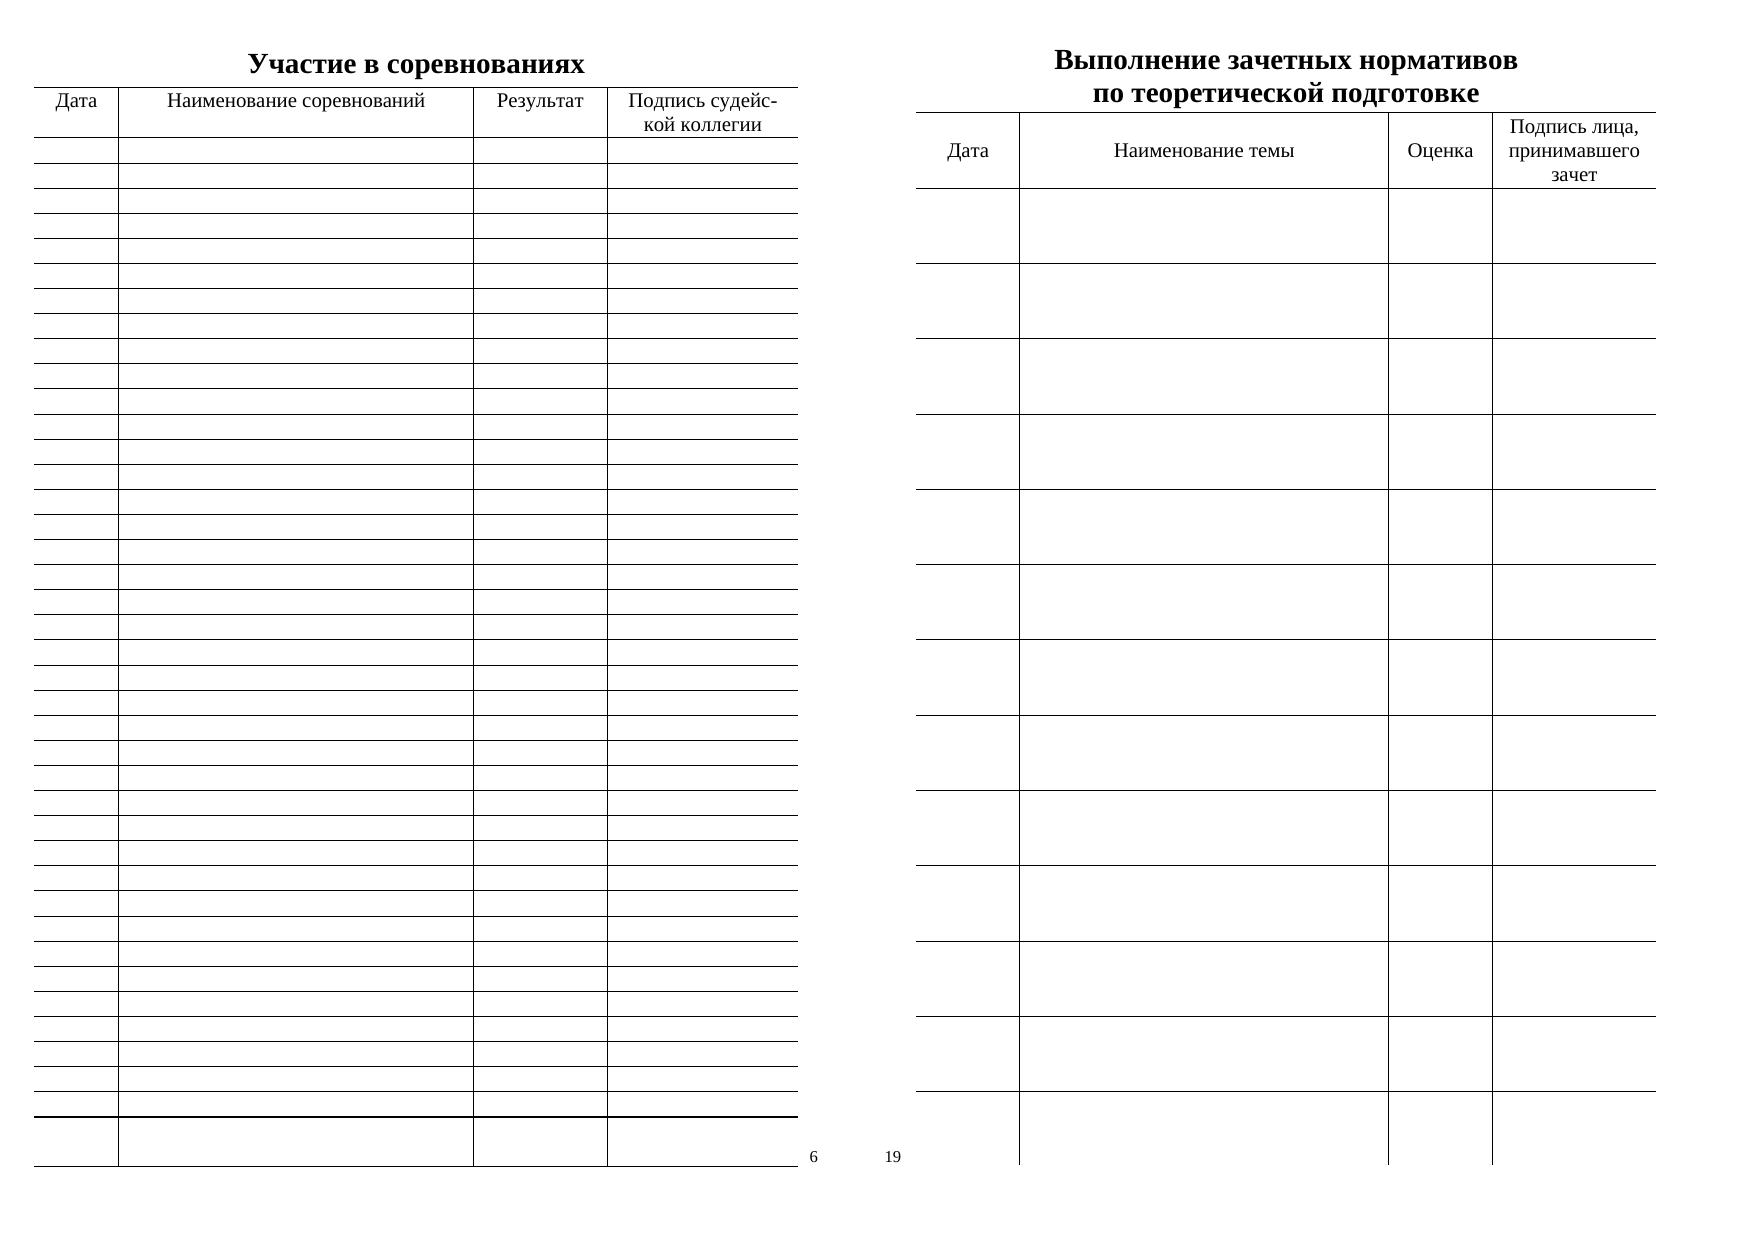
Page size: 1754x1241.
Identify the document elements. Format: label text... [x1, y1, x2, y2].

table_cell [798, 890, 916, 916]
table_cell [1389, 1092, 1492, 1166]
table_cell [798, 815, 916, 840]
table_cell [798, 414, 916, 438]
table_cell [474, 264, 607, 288]
table_cell [1020, 339, 1388, 413]
table_cell [916, 640, 1019, 715]
table_cell [798, 288, 916, 313]
table_cell [798, 665, 916, 689]
table_cell [608, 415, 798, 438]
table_cell [608, 264, 798, 288]
table_cell [1493, 339, 1656, 413]
table_cell [474, 691, 607, 715]
table_cell [474, 1118, 607, 1166]
table_cell [798, 87, 916, 112]
table_cell [608, 565, 798, 589]
table_cell [798, 489, 916, 514]
table_cell [1020, 716, 1388, 790]
table_cell [608, 1067, 798, 1091]
table_cell [1493, 942, 1656, 1016]
table_cell [798, 238, 916, 263]
table_cell [34, 666, 118, 689]
table_cell [474, 540, 607, 564]
table_cell [119, 164, 473, 187]
table_cell [608, 716, 798, 740]
table_cell [474, 364, 607, 388]
table_cell [798, 388, 916, 413]
table_cell [119, 967, 473, 991]
table_cell [474, 791, 607, 815]
table_cell [1493, 565, 1656, 639]
table_cell [798, 740, 916, 765]
table_cell [608, 289, 798, 313]
table_cell [798, 564, 916, 589]
table_cell [119, 1092, 473, 1116]
table_cell [34, 1067, 118, 1091]
table_cell [1493, 640, 1656, 715]
table_cell [608, 917, 798, 941]
table_cell [119, 389, 473, 413]
table_cell [119, 1067, 473, 1091]
table_cell [119, 590, 473, 614]
table_cell [1389, 490, 1492, 564]
table_cell [34, 917, 118, 941]
table_cell [798, 991, 916, 1016]
table_cell [119, 264, 473, 288]
table_cell [474, 841, 607, 865]
table_cell [608, 741, 798, 765]
table_cell [34, 866, 118, 890]
table_cell [798, 338, 916, 363]
table_cell [474, 992, 607, 1016]
table_cell [119, 615, 473, 639]
table_cell [119, 691, 473, 715]
table_cell [474, 741, 607, 765]
table_cell [474, 590, 607, 614]
table_cell [474, 565, 607, 589]
table_cell [474, 967, 607, 991]
table_cell [34, 339, 118, 363]
table_cell [474, 239, 607, 263]
table_cell [34, 615, 118, 639]
table_cell [1020, 490, 1388, 564]
table_cell [798, 840, 916, 865]
table_cell 6 19 [798, 1116, 916, 1166]
table_cell [608, 967, 798, 991]
table_cell [608, 615, 798, 639]
table_cell [1020, 791, 1388, 865]
table_cell [119, 364, 473, 388]
table_cell [119, 540, 473, 564]
table_cell [119, 465, 473, 489]
table_cell [34, 314, 118, 338]
table_cell [916, 189, 1019, 263]
table_cell [798, 188, 916, 213]
table_cell [34, 741, 118, 765]
table_cell [474, 891, 607, 916]
table_cell Участие в соревнованиях [34, 39, 798, 87]
table_cell [1389, 415, 1492, 489]
table_cell [474, 415, 607, 438]
table_cell [119, 415, 473, 438]
table_cell [608, 364, 798, 388]
table_cell [1389, 866, 1492, 941]
table_cell [34, 891, 118, 916]
table_cell [34, 515, 118, 539]
table_cell [119, 440, 473, 464]
table_cell [608, 515, 798, 539]
table_cell [34, 364, 118, 388]
table_cell [1020, 1092, 1389, 1166]
table_cell [1492, 1092, 1656, 1166]
table_cell [34, 1092, 118, 1116]
table_cell [1493, 1017, 1656, 1091]
table_cell [474, 490, 607, 514]
table_cell [608, 490, 798, 514]
table_cell [798, 916, 916, 941]
table_cell [798, 865, 916, 890]
table_cell [798, 112, 916, 137]
table_cell [1389, 942, 1492, 1016]
table_cell [1493, 716, 1656, 790]
table_cell [474, 138, 607, 162]
table_cell [34, 465, 118, 489]
table_cell [34, 490, 118, 514]
table_cell [34, 415, 118, 438]
table_cell [608, 942, 798, 966]
table_cell [798, 639, 916, 664]
table_cell [798, 39, 916, 63]
table_cell [1389, 716, 1492, 790]
table_cell [474, 816, 607, 840]
table_cell [798, 213, 916, 238]
table_cell [474, 866, 607, 890]
table_cell [1493, 264, 1656, 338]
table_cell [474, 917, 607, 941]
table_cell [34, 1017, 118, 1041]
table_cell [34, 766, 118, 790]
table_cell [119, 1118, 473, 1166]
table_cell [916, 415, 1019, 489]
table_cell [119, 791, 473, 815]
table_cell [608, 891, 798, 916]
table_cell [474, 189, 607, 213]
table_cell [798, 715, 916, 740]
table_cell [474, 314, 607, 338]
table_cell [798, 1066, 916, 1091]
table_cell [1389, 339, 1492, 413]
table_cell [474, 214, 607, 238]
table_cell [474, 164, 607, 187]
table_cell [34, 992, 118, 1016]
table_cell [608, 314, 798, 338]
table_cell [1020, 264, 1388, 338]
table_cell [474, 942, 607, 966]
table_cell [119, 515, 473, 539]
table_cell [608, 992, 798, 1016]
table_cell [1020, 189, 1388, 263]
table_cell [34, 1042, 118, 1066]
table_cell [34, 841, 118, 865]
table_cell [798, 263, 916, 288]
table_cell [916, 1092, 1019, 1166]
table_cell [916, 791, 1019, 865]
table_cell [916, 264, 1019, 338]
table_cell [34, 967, 118, 991]
table_cell [119, 1017, 473, 1041]
table_cell [798, 690, 916, 715]
table_cell [34, 239, 118, 263]
table_cell [34, 1118, 118, 1166]
table_cell [119, 565, 473, 589]
table_cell [119, 841, 473, 865]
table_cell [119, 942, 473, 966]
table_cell [34, 791, 118, 815]
table_cell [1493, 189, 1656, 263]
table_cell [474, 1042, 607, 1066]
table_cell [474, 615, 607, 639]
table_cell [119, 339, 473, 363]
table_cell [1020, 640, 1388, 715]
table_cell [608, 1092, 798, 1116]
table_cell [608, 841, 798, 865]
table_cell [119, 666, 473, 689]
table_cell [119, 239, 473, 263]
table_cell [608, 540, 798, 564]
table_cell [474, 640, 607, 664]
table_cell [916, 942, 1019, 1016]
table_cell [798, 1091, 916, 1116]
table_cell [608, 766, 798, 790]
table_cell [119, 816, 473, 840]
table_cell [34, 440, 118, 464]
table_cell [1020, 942, 1388, 1016]
table_cell [34, 540, 118, 564]
table_cell [119, 891, 473, 916]
table_cell [34, 189, 118, 213]
table_cell Подпись лица, принимавшего зачет [1493, 113, 1656, 187]
table_cell [474, 389, 607, 413]
table_cell [34, 264, 118, 288]
table_cell [34, 214, 118, 238]
table_cell [798, 313, 916, 338]
table_cell [34, 565, 118, 589]
table_cell Подпись судейс- кой коллегии [608, 88, 798, 137]
table_cell [119, 138, 473, 162]
table_cell [474, 515, 607, 539]
table_cell Результат [474, 88, 607, 137]
table_cell [798, 464, 916, 489]
table_cell [608, 1042, 798, 1066]
table_cell [1020, 1017, 1388, 1091]
table_cell [474, 1092, 607, 1116]
table_cell [798, 514, 916, 539]
table_cell [1389, 565, 1492, 639]
table_cell [798, 1041, 916, 1066]
table_cell [1389, 189, 1492, 263]
table_cell [1389, 640, 1492, 715]
table_cell [119, 917, 473, 941]
table_cell [1493, 415, 1656, 489]
table_cell [798, 163, 916, 187]
table_cell [608, 691, 798, 715]
table_cell [798, 966, 916, 991]
table_cell [608, 640, 798, 664]
table_cell [916, 716, 1019, 790]
table_cell [119, 716, 473, 740]
table_cell [34, 164, 118, 187]
table_cell [474, 289, 607, 313]
table_cell [474, 766, 607, 790]
table_cell [474, 716, 607, 740]
table_cell [34, 389, 118, 413]
table_cell [608, 590, 798, 614]
table_cell [1493, 490, 1656, 564]
table_cell [34, 716, 118, 740]
table_cell [34, 942, 118, 966]
table_cell [608, 239, 798, 263]
table_cell Наименование темы [1020, 113, 1388, 187]
table_cell [916, 866, 1019, 941]
table_cell [1389, 1017, 1492, 1091]
table_cell [119, 741, 473, 765]
table_cell Выполнение зачетных нормативов по теоретической подготовке [916, 39, 1656, 112]
table_cell [119, 189, 473, 213]
table_cell [608, 339, 798, 363]
table_cell [608, 866, 798, 890]
table_cell [916, 565, 1019, 639]
table_cell [608, 816, 798, 840]
table_cell [608, 440, 798, 464]
table_cell [608, 214, 798, 238]
table_cell [119, 314, 473, 338]
table_cell [798, 539, 916, 564]
table_cell [798, 614, 916, 639]
table_cell [1493, 866, 1656, 941]
table_cell [798, 765, 916, 790]
table_cell [34, 289, 118, 313]
table_cell [1389, 264, 1492, 338]
table_cell [34, 590, 118, 614]
table_cell [119, 866, 473, 890]
table_cell [608, 791, 798, 815]
table_cell Оценка [1389, 113, 1492, 187]
table_cell [1020, 565, 1388, 639]
table_cell [474, 465, 607, 489]
table_cell [798, 1016, 916, 1041]
table_cell Наименование соревнований [119, 88, 473, 137]
table_cell [916, 490, 1019, 564]
table_cell [474, 440, 607, 464]
table_cell [608, 138, 798, 162]
table_cell [34, 816, 118, 840]
table_cell [608, 666, 798, 689]
table_cell [608, 1118, 798, 1166]
table_cell [119, 289, 473, 313]
table_cell [34, 691, 118, 715]
table_cell [798, 63, 916, 87]
table_cell [119, 1042, 473, 1066]
table_cell [798, 790, 916, 815]
table_cell [474, 1017, 607, 1041]
table_cell Дата [34, 88, 118, 137]
table_cell [1020, 866, 1388, 941]
table_cell [1389, 791, 1492, 865]
table_cell [798, 137, 916, 162]
table_cell [474, 666, 607, 689]
table_cell [608, 164, 798, 187]
table_cell [474, 339, 607, 363]
table_cell [119, 992, 473, 1016]
table_cell [1493, 791, 1656, 865]
table_cell [916, 339, 1019, 413]
table_cell [474, 1067, 607, 1091]
table_cell [119, 490, 473, 514]
table_cell [608, 465, 798, 489]
table_cell [798, 439, 916, 464]
table_cell [608, 1017, 798, 1041]
table_cell [798, 941, 916, 966]
table_cell Дата [916, 113, 1019, 187]
table_cell [608, 389, 798, 413]
table_cell [119, 214, 473, 238]
table_cell [34, 640, 118, 664]
table_cell [1020, 415, 1388, 489]
table_cell [119, 640, 473, 664]
table_cell [798, 363, 916, 388]
table_cell [916, 1017, 1019, 1091]
table_cell [608, 189, 798, 213]
table_cell [34, 138, 118, 162]
table_cell [798, 589, 916, 614]
table_cell [119, 766, 473, 790]
